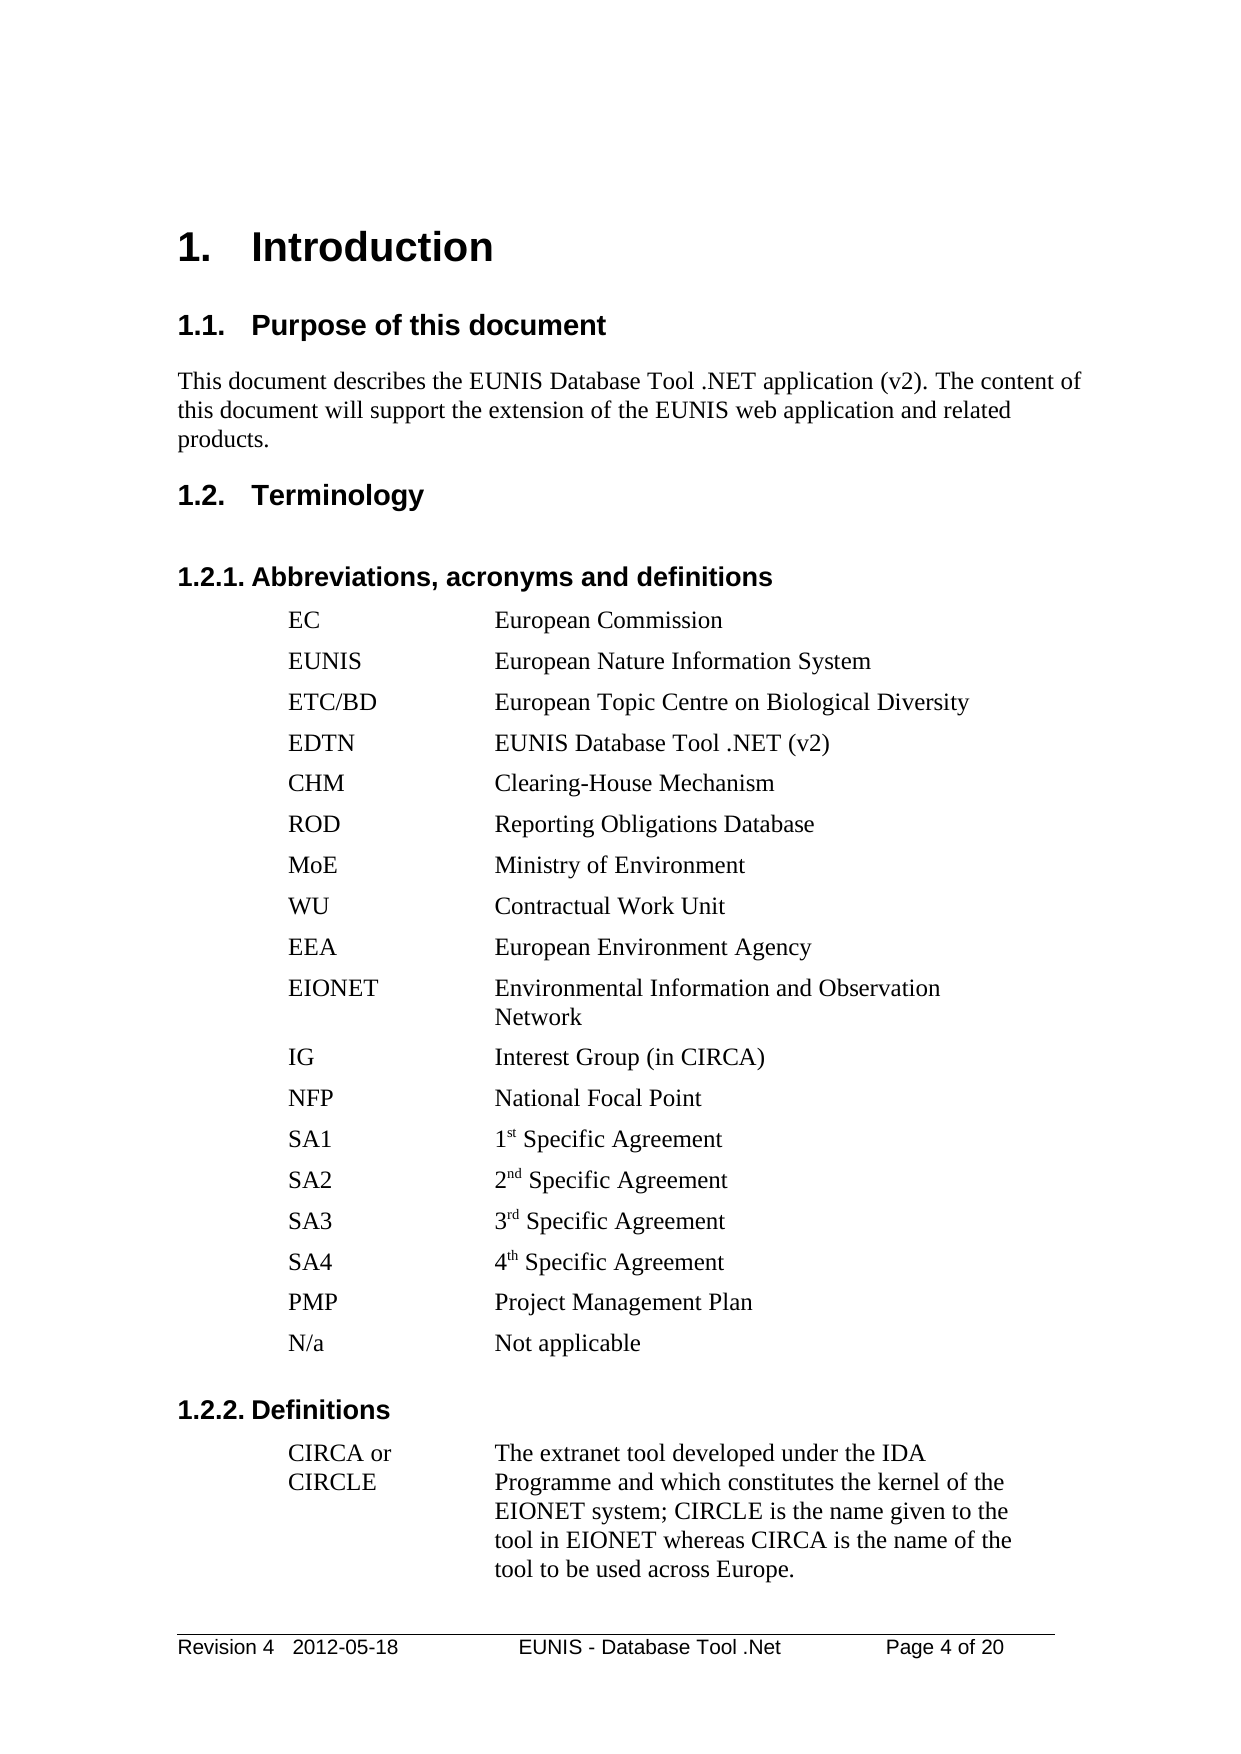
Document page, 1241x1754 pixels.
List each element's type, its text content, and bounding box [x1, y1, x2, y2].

table_cell 4th Specific Agreement [487, 1246, 1023, 1287]
table_cell SA3 [281, 1206, 487, 1246]
table_cell Interest Group (in CIRCA) [487, 1042, 1023, 1083]
table_cell ETC/BD [281, 687, 487, 727]
table_cell National Focal Point [487, 1083, 1023, 1124]
table_cell EIONET [281, 973, 487, 1042]
table_cell 2nd Specific Agreement [487, 1165, 1023, 1206]
table_cell EEA [281, 932, 487, 972]
subtitle Purpose of this document [177, 308, 1092, 341]
subtitle Abbreviations, acronyms and definitions [177, 561, 1092, 592]
table_cell Environmental Information and Observation Network [487, 973, 1023, 1042]
table_cell CHM [281, 768, 487, 809]
table_header The extranet tool developed under the IDA Programme and which constitutes the kernel of the EIONET system; CIRCLE is the name given to the tool in EIONET whereas CIRCA is the name of the tool to be used across Europe. [487, 1438, 1023, 1594]
table_cell EUNIS [281, 646, 487, 687]
table_cell WU [281, 891, 487, 932]
table_cell Project Management Plan [487, 1287, 1023, 1328]
table_cell European Environment Agency [487, 932, 1023, 972]
table_cell Contractual Work Unit [487, 891, 1023, 932]
table_cell European Nature Information System [487, 646, 1023, 687]
table_cell Ministry of Environment [487, 850, 1023, 891]
table_cell EUNIS Database Tool .NET (v2) [487, 728, 1023, 768]
table_cell ROD [281, 809, 487, 850]
text This document describes the EUNIS Database Tool .NET application (v2). The content of this document will support the extension of the EUNIS web application and related products. [177, 366, 1092, 453]
subtitle Definitions [177, 1394, 1092, 1425]
table_cell Not applicable [487, 1328, 1023, 1369]
table_header CIRCA or CIRCLE [281, 1438, 487, 1594]
table_cell SA2 [281, 1165, 487, 1206]
table_header European Commission [487, 605, 1023, 646]
table_cell IG [281, 1042, 487, 1083]
table_cell PMP [281, 1287, 487, 1328]
table_cell N/a [281, 1328, 487, 1369]
table_cell European Topic Centre on Biological Diversity [487, 687, 1023, 727]
table_cell Clearing-House Mechanism [487, 768, 1023, 809]
table_cell SA1 [281, 1124, 487, 1165]
table_cell EDTN [281, 728, 487, 768]
table_cell Reporting Obligations Database [487, 809, 1023, 850]
table_cell 3rd Specific Agreement [487, 1206, 1023, 1246]
table_cell MoE [281, 850, 487, 891]
table_cell NFP [281, 1083, 487, 1124]
table_cell SA4 [281, 1246, 487, 1287]
subtitle Introduction [177, 222, 1092, 270]
subtitle Terminology [177, 478, 1092, 512]
table_cell 1st Specific Agreement [487, 1124, 1023, 1165]
table_header EC [281, 605, 487, 646]
